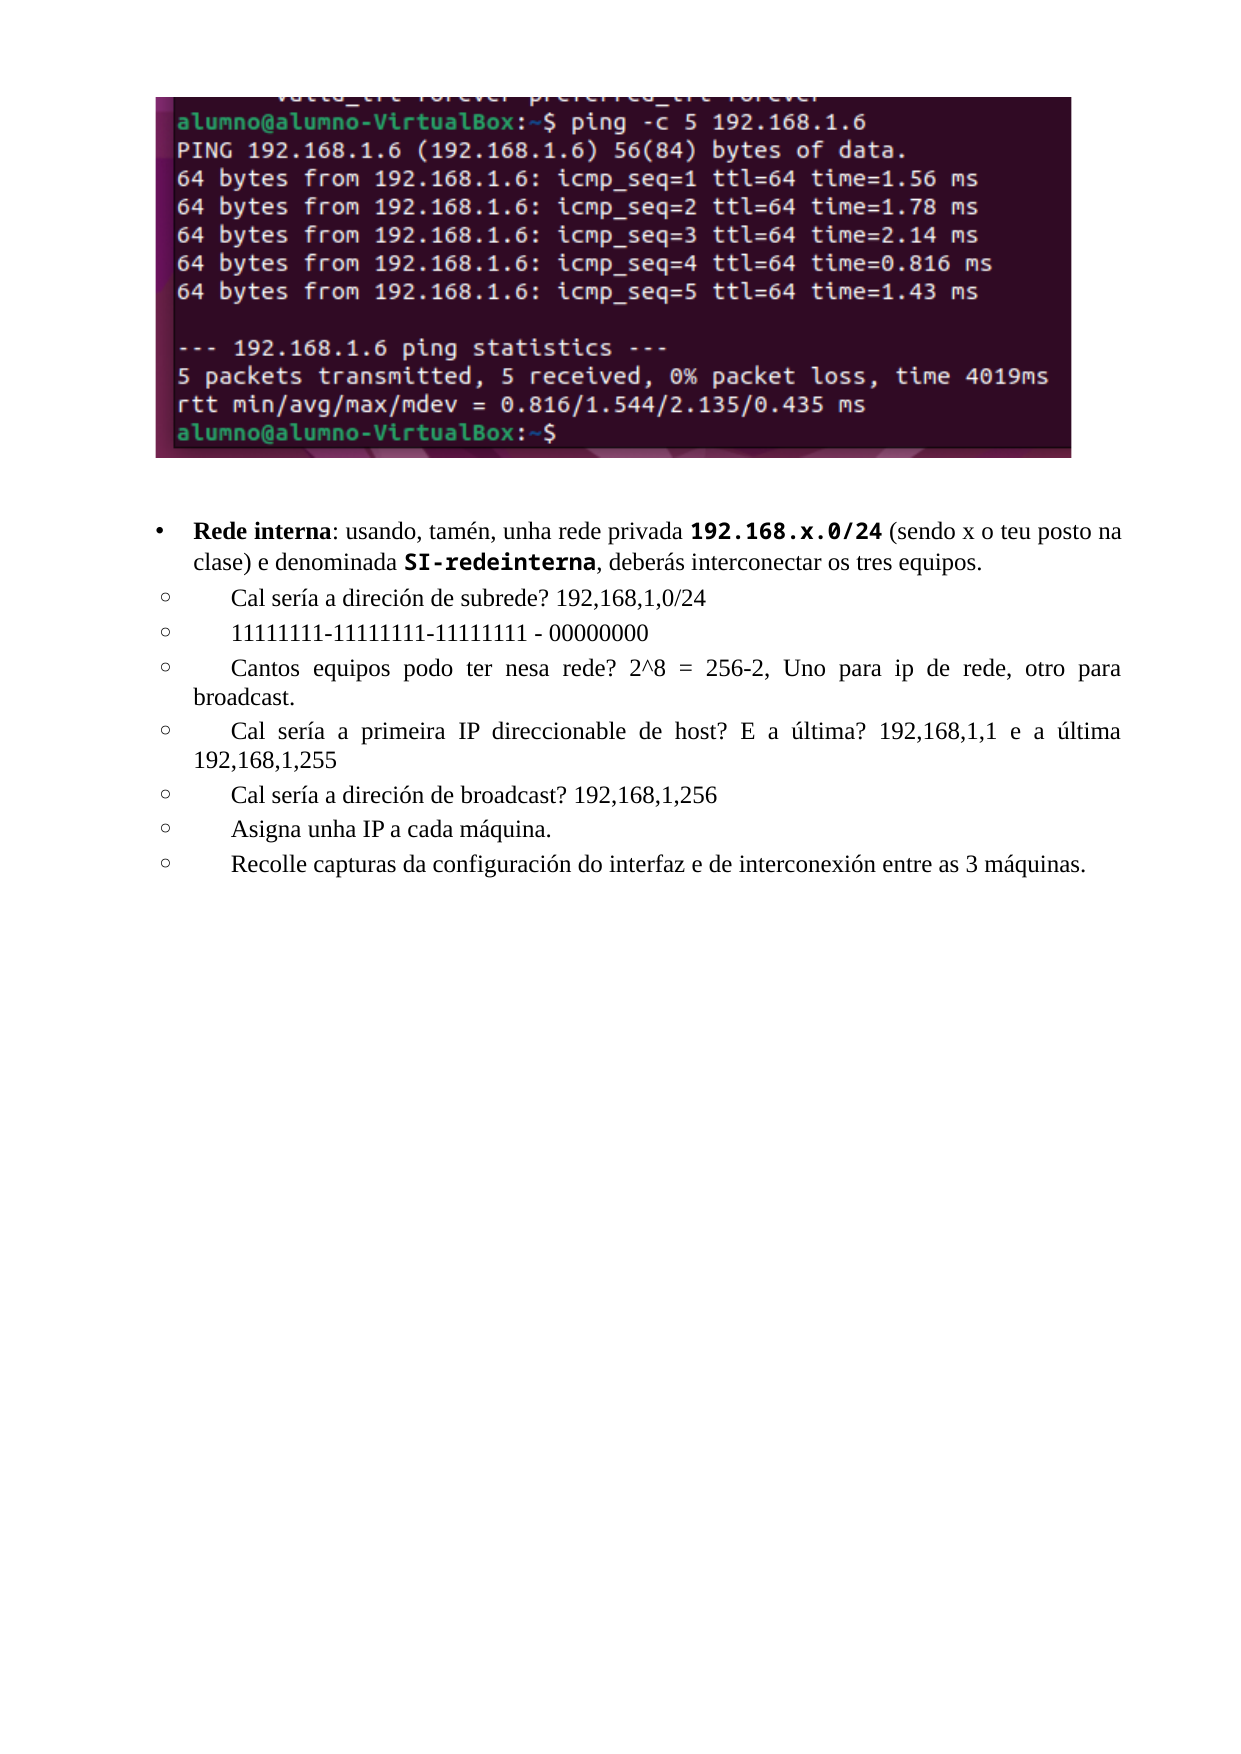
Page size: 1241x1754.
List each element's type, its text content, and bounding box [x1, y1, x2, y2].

list Cantos equipos podo ter nesa rede? 2^8 = 256-2, Uno para ip de rede, otro para broadcast. [155, 653, 1122, 710]
list Cal sería a direción de subrede? 192,168,1,0/24 [155, 583, 1122, 612]
list Cal sería a direción de broadcast? 192,168,1,256 [155, 780, 1122, 808]
list Recolle capturas da configuración do interfaz e de interconexión entre as 3 máquinas. [155, 849, 1122, 878]
list Cal sería a primeira IP direccionable de host? E a última? 192,168,1,1 e a última 192,168,1,255 [155, 716, 1122, 774]
list 11111111-11111111-11111111 - 00000000 [155, 618, 1122, 647]
list Rede interna: usando, tamén, unha rede privada 192.168.x.0/24 (sendo x o teu posto na clase) e denominada SI-redeinterna, deberás interconectar os tres equipos. [155, 515, 1122, 577]
list Asigna unha IP a cada máquina. [155, 814, 1122, 843]
picture [155, 97, 1072, 458]
